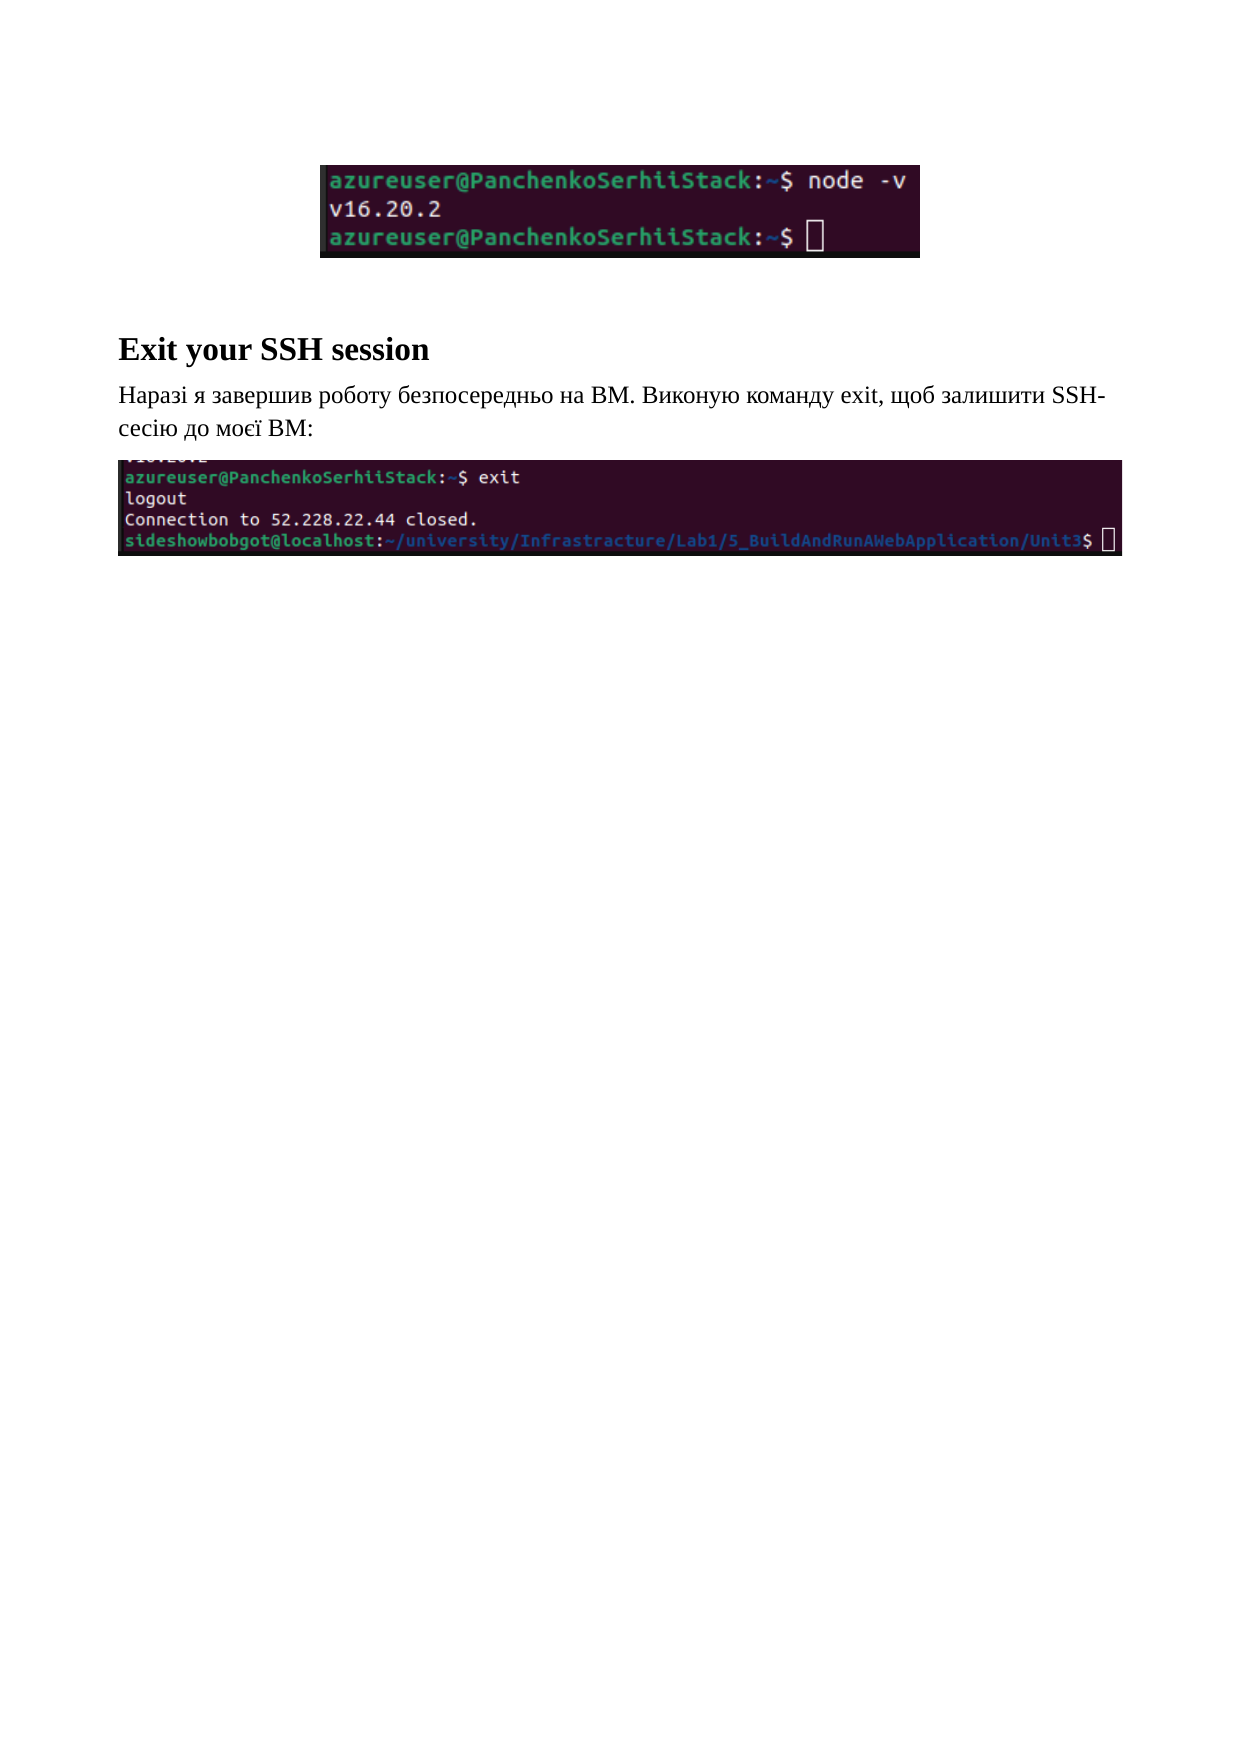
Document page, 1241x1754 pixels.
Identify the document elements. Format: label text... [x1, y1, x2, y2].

picture [118, 460, 1123, 556]
picture [320, 165, 920, 258]
subtitle Exit your SSH session [118, 329, 1122, 368]
text Наразі я завершив роботу безпосередньо на ВМ. Виконую команду exit, щоб залишити SSH-сесію до моєї ВМ: [118, 380, 1122, 442]
